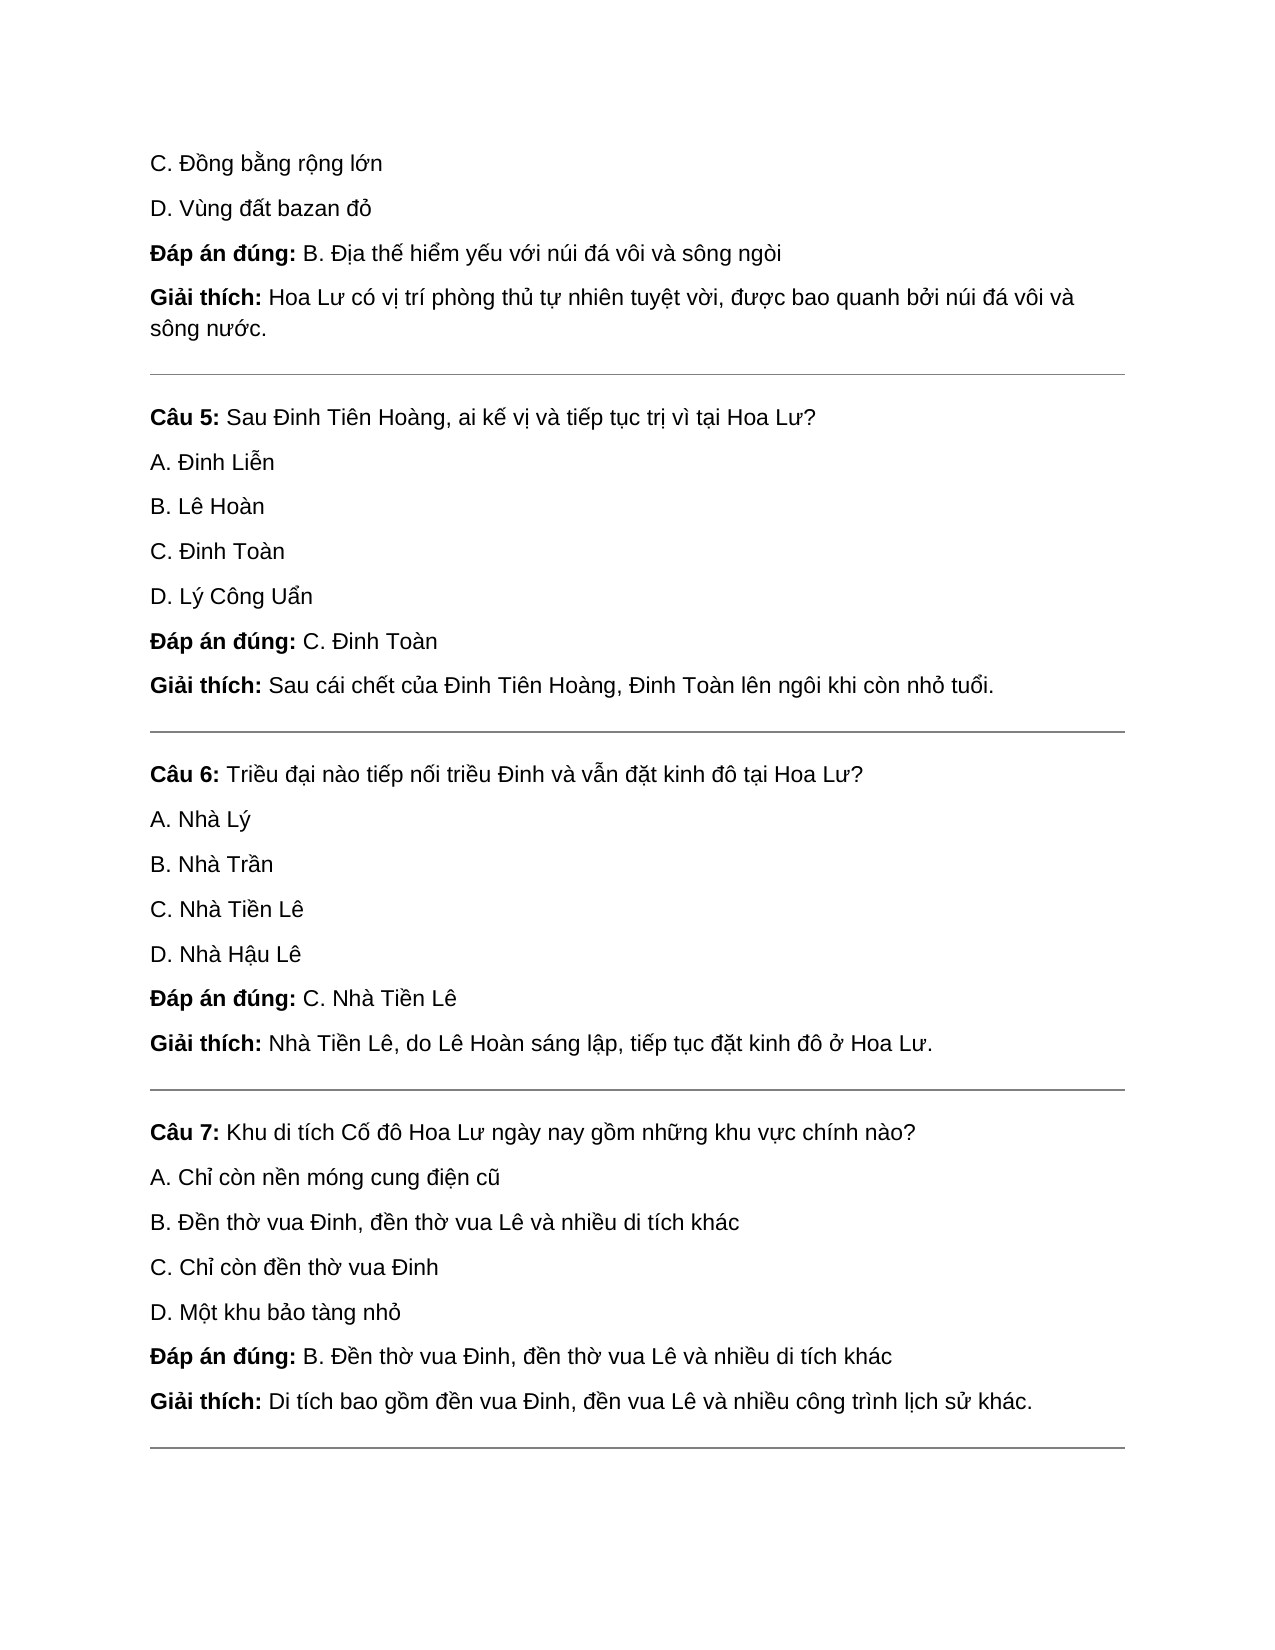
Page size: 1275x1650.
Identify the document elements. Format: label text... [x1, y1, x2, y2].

text D. Lý Công Uẩn [150, 583, 1125, 609]
text B. Đền thờ vua Đinh, đền thờ vua Lê và nhiều di tích khác [150, 1209, 1125, 1235]
text Đáp án đúng: C. Nhà Tiền Lê [150, 985, 1125, 1012]
text C. Đinh Toàn [150, 538, 1125, 564]
text D. Nhà Hậu Lê [150, 941, 1125, 967]
text C. Đồng bằng rộng lớn [150, 150, 1125, 176]
text C. Nhà Tiền Lê [150, 896, 1125, 922]
text Đáp án đúng: B. Địa thế hiểm yếu với núi đá vôi và sông ngòi [150, 239, 1125, 266]
text Câu 7: Khu di tích Cố đô Hoa Lư ngày nay gồm những khu vực chính nào? [150, 1119, 1125, 1146]
text Giải thích: Di tích bao gồm đền vua Đinh, đền vua Lê và nhiều công trình lịch sử khác. [150, 1388, 1125, 1414]
text Giải thích: Hoa Lư có vị trí phòng thủ tự nhiên tuyệt vời, được bao quanh bởi núi đá vôi và sông nước. [150, 284, 1125, 341]
text Giải thích: Sau cái chết của Đinh Tiên Hoàng, Đinh Toàn lên ngôi khi còn nhỏ tuổi. [150, 672, 1125, 699]
text Câu 6: Triều đại nào tiếp nối triều Đinh và vẫn đặt kinh đô tại Hoa Lư? [150, 761, 1125, 788]
text C. Chỉ còn đền thờ vua Đinh [150, 1254, 1125, 1280]
text D. Vùng đất bazan đỏ [150, 195, 1125, 221]
text Đáp án đúng: B. Đền thờ vua Đinh, đền thờ vua Lê và nhiều di tích khác [150, 1343, 1125, 1369]
text B. Nhà Trần [150, 851, 1125, 877]
text D. Một khu bảo tàng nhỏ [150, 1298, 1125, 1325]
text A. Đinh Liễn [150, 448, 1125, 475]
text A. Chỉ còn nền móng cung điện cũ [150, 1164, 1125, 1190]
text A. Nhà Lý [150, 806, 1125, 833]
text Đáp án đúng: C. Đinh Toàn [150, 628, 1125, 654]
text Câu 5: Sau Đinh Tiên Hoàng, ai kế vị và tiếp tục trị vì tại Hoa Lư? [150, 404, 1125, 430]
text B. Lê Hoàn [150, 493, 1125, 519]
text Giải thích: Nhà Tiền Lê, do Lê Hoàn sáng lập, tiếp tục đặt kinh đô ở Hoa Lư. [150, 1030, 1125, 1057]
